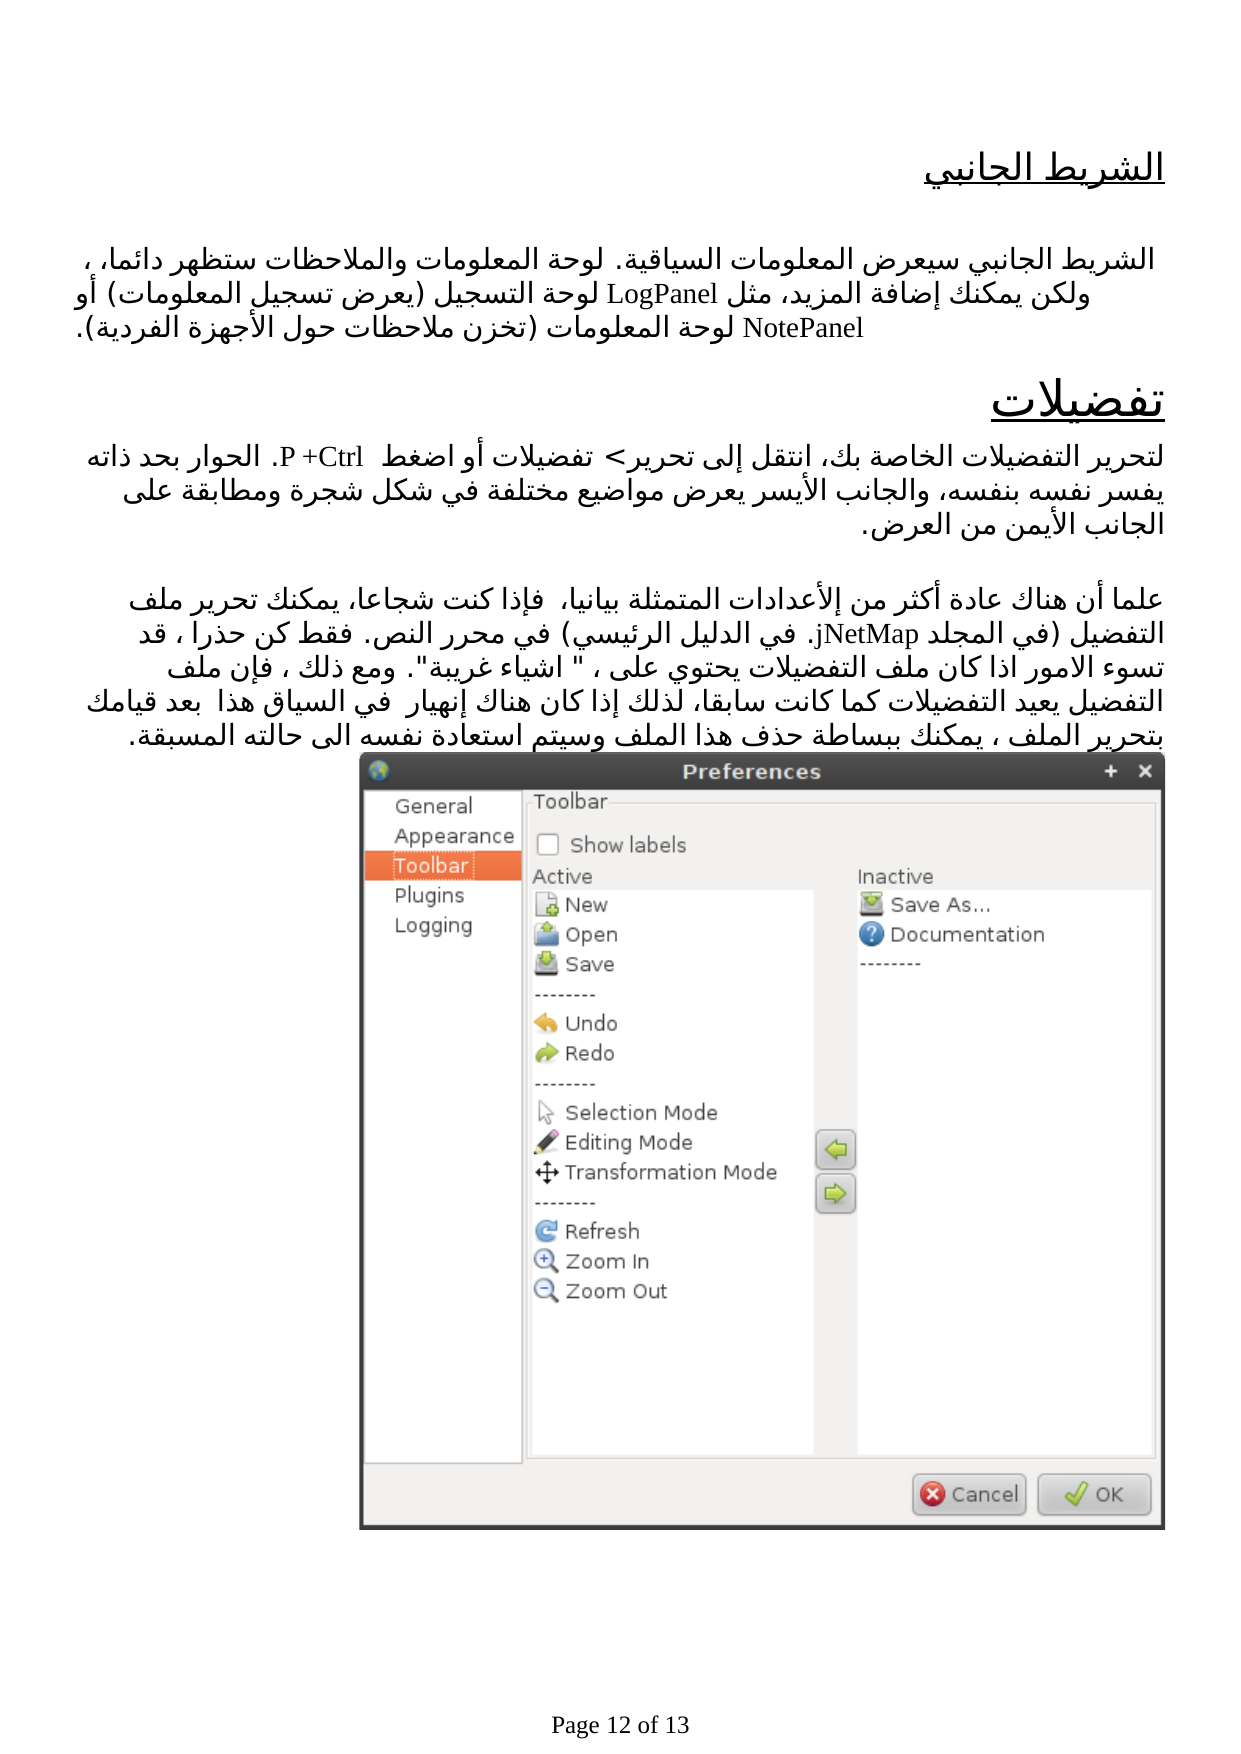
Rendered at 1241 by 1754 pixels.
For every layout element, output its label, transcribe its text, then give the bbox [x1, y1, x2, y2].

subtitle تفضيلات [75, 369, 1165, 427]
subtitle الشريط الجانبي [75, 145, 1165, 188]
text الشريط الجانبي سيعرض المعلومات السياقية. لوحة المعلومات والملاحظات ستظهر دائما، ، ولكن يمكنك إضافة المزيد، مثل LogPanel لوحة التسجيل (يعرض تسجيل المعلومات) أو NotePanel لوحة المعلومات (تخزن ملاحظات حول الأجهزة الفردية). [75, 242, 1165, 344]
text لتحرير التفضيلات الخاصة بك، انتقل إلى تحرير> تفضيلات أو اضغط P +Ctrl. الحوار بحد ذاته يفسر نفسه بنفسه، والجانب الأيسر يعرض مواضيع مختلفة في شكل شجرة ومطابقة على الجانب الأيمن من العرض. [75, 439, 1165, 541]
text علما أن هناك عادة أكثر من إلأعدادات المتمثلة بيانيا، فإذا كنت شجاعا، يمكنك تحرير ملف التفضيل (في المجلد jNetMap. في الدليل الرئيسي) في محرر النص. فقط كن حذرا ، قد تسوء الامور اذا كان ملف التفضيلات يحتوي على ، " اشياء غريبة". ومع ذلك ، فإن ملف التفضيل يعيد التفضيلات كما كانت سابقا، لذلك إذا كان هناك إنهيار في السياق هذا بعد قيامك بتحرير الملف ، يمكنك ببساطة حذف هذا الملف وسيتم استعادة نفسه الى حالته المسبقة. [75, 582, 1165, 752]
picture [359, 752, 1166, 1530]
